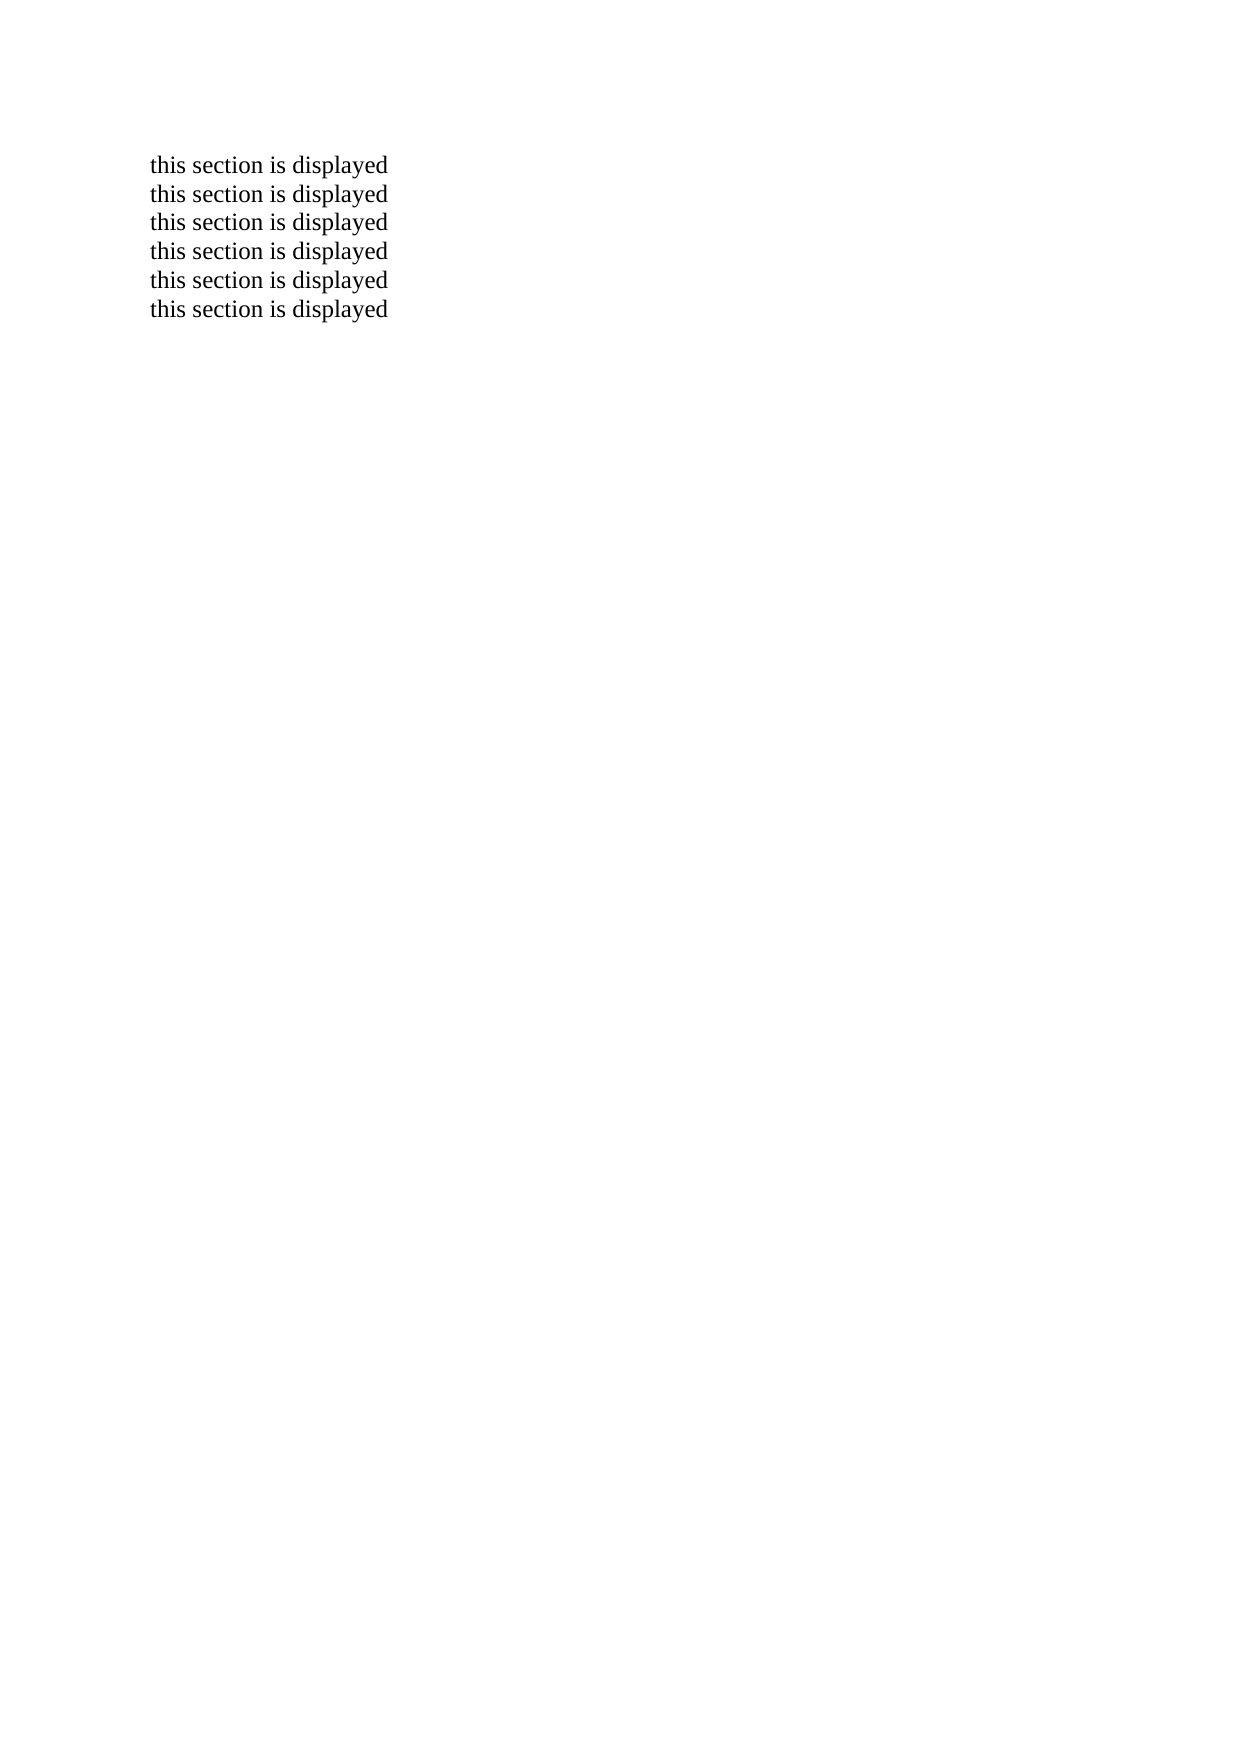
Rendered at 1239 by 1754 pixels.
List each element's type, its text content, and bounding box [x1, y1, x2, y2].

text this section is displayed [150, 150, 1089, 179]
text this section is displayed [150, 294, 1089, 322]
text this section is displayed [150, 207, 1089, 236]
text this section is displayed [150, 265, 1089, 294]
text this section is displayed [150, 236, 1089, 265]
text this section is displayed [150, 179, 1089, 207]
